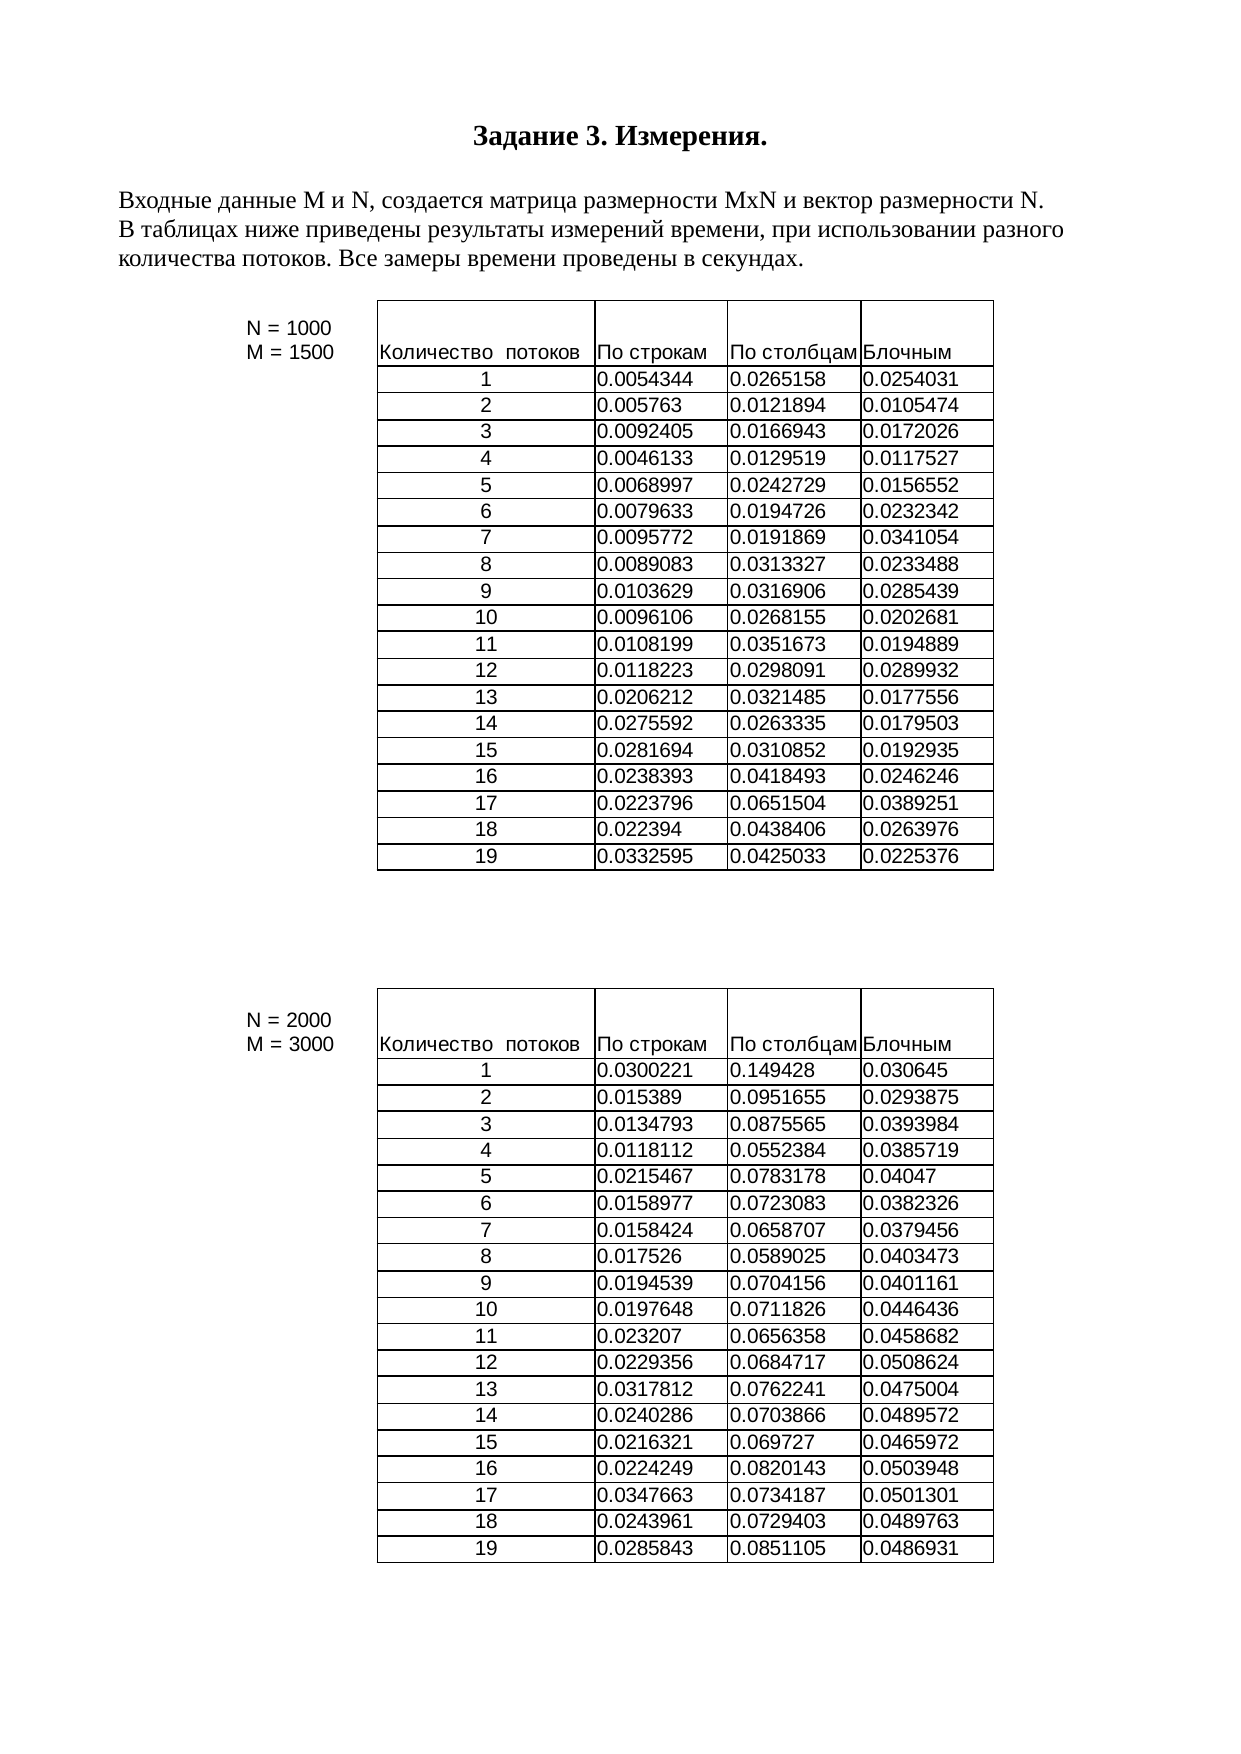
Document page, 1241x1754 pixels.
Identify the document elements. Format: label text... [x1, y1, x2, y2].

text В таблицах ниже приведены результаты измерений времени, при использовании разного количества потоков. Все замеры времени проведены в секундах. [118, 214, 1122, 271]
text Входные данные M и N, создается матрица размерности MxN и вектор размерности N. [118, 185, 1122, 214]
text Задание 3. Измерения. [118, 118, 1122, 152]
